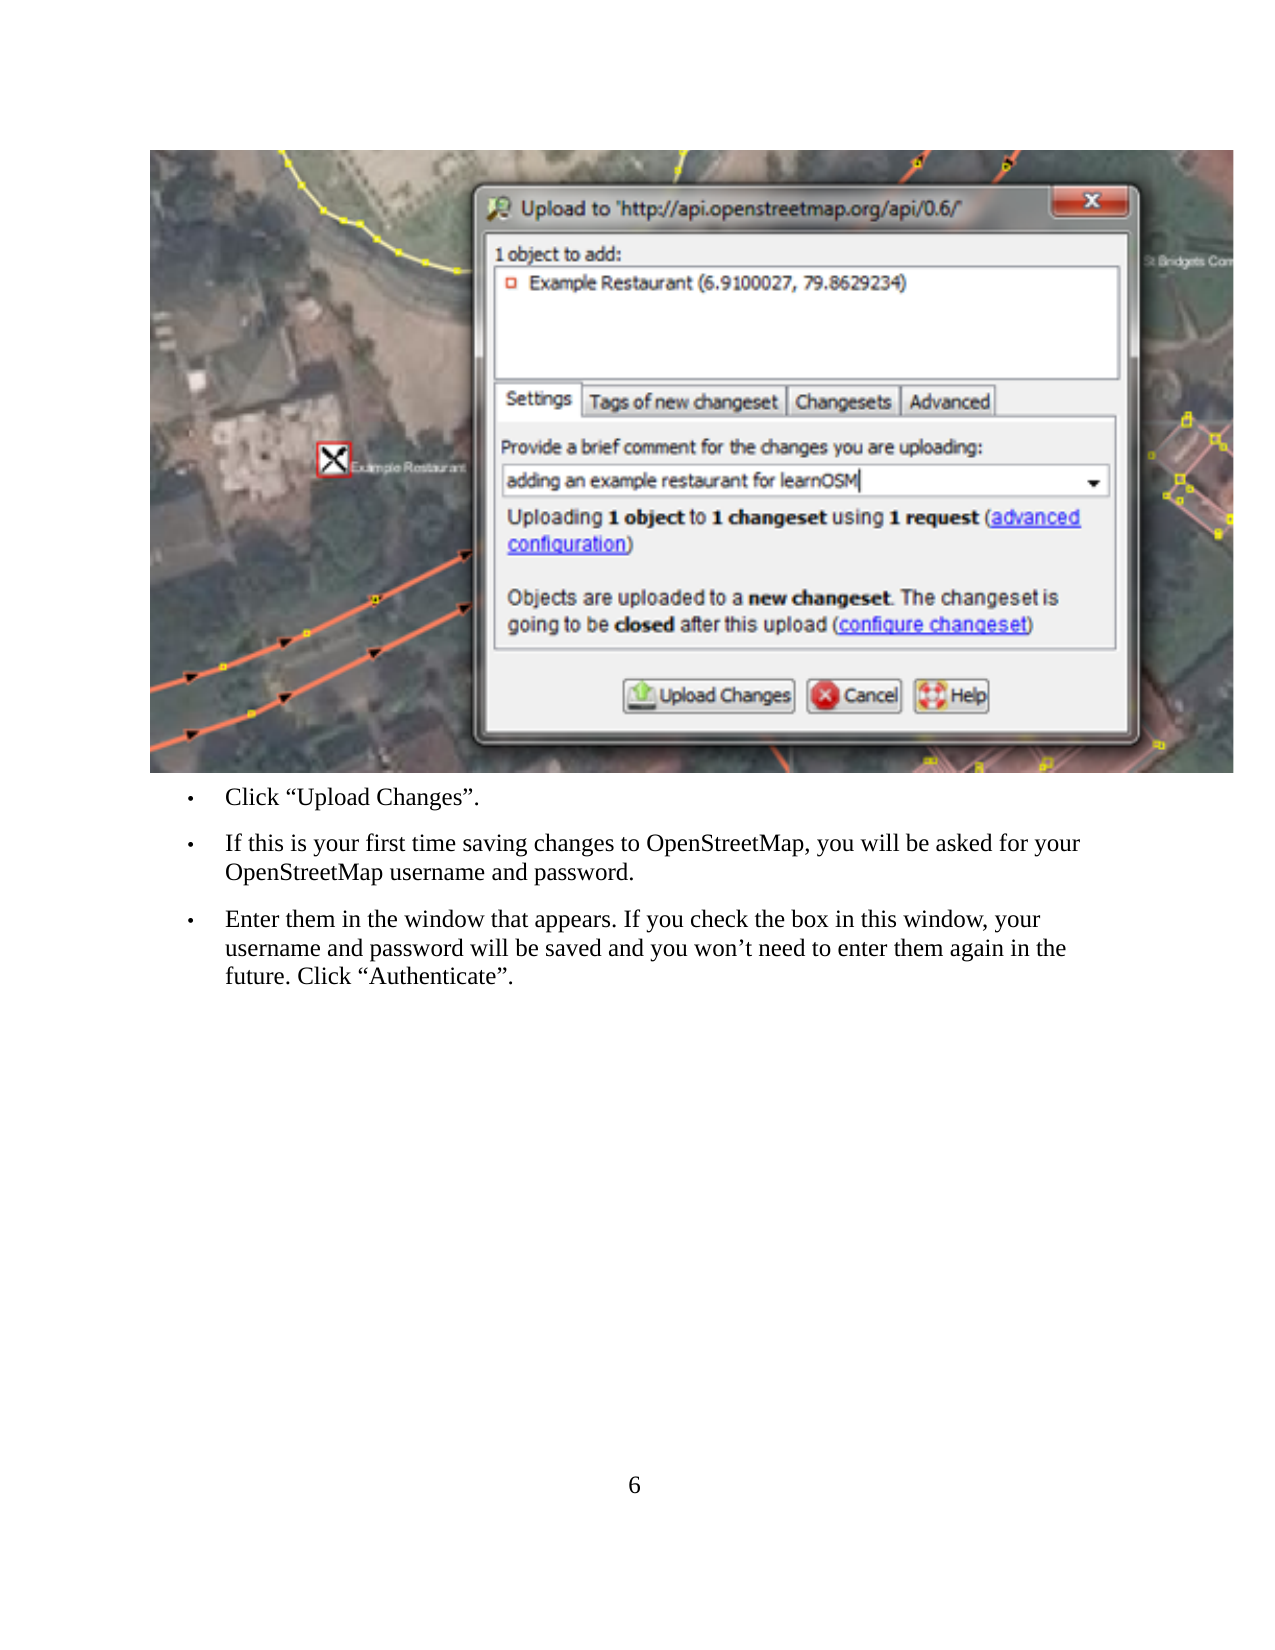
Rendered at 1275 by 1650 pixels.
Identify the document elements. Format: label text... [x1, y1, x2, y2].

picture [150, 150, 1234, 773]
list Click “Upload Changes”. [187, 782, 1125, 811]
list If this is your first time saving changes to OpenStreetMap, you will be asked for your OpenStreetMap username and password. [187, 828, 1125, 886]
list Enter them in the window that appears. If you check the box in this window, your username and password will be saved and you won’t need to enter them again in the future. Click “Authenticate”. [187, 904, 1125, 990]
